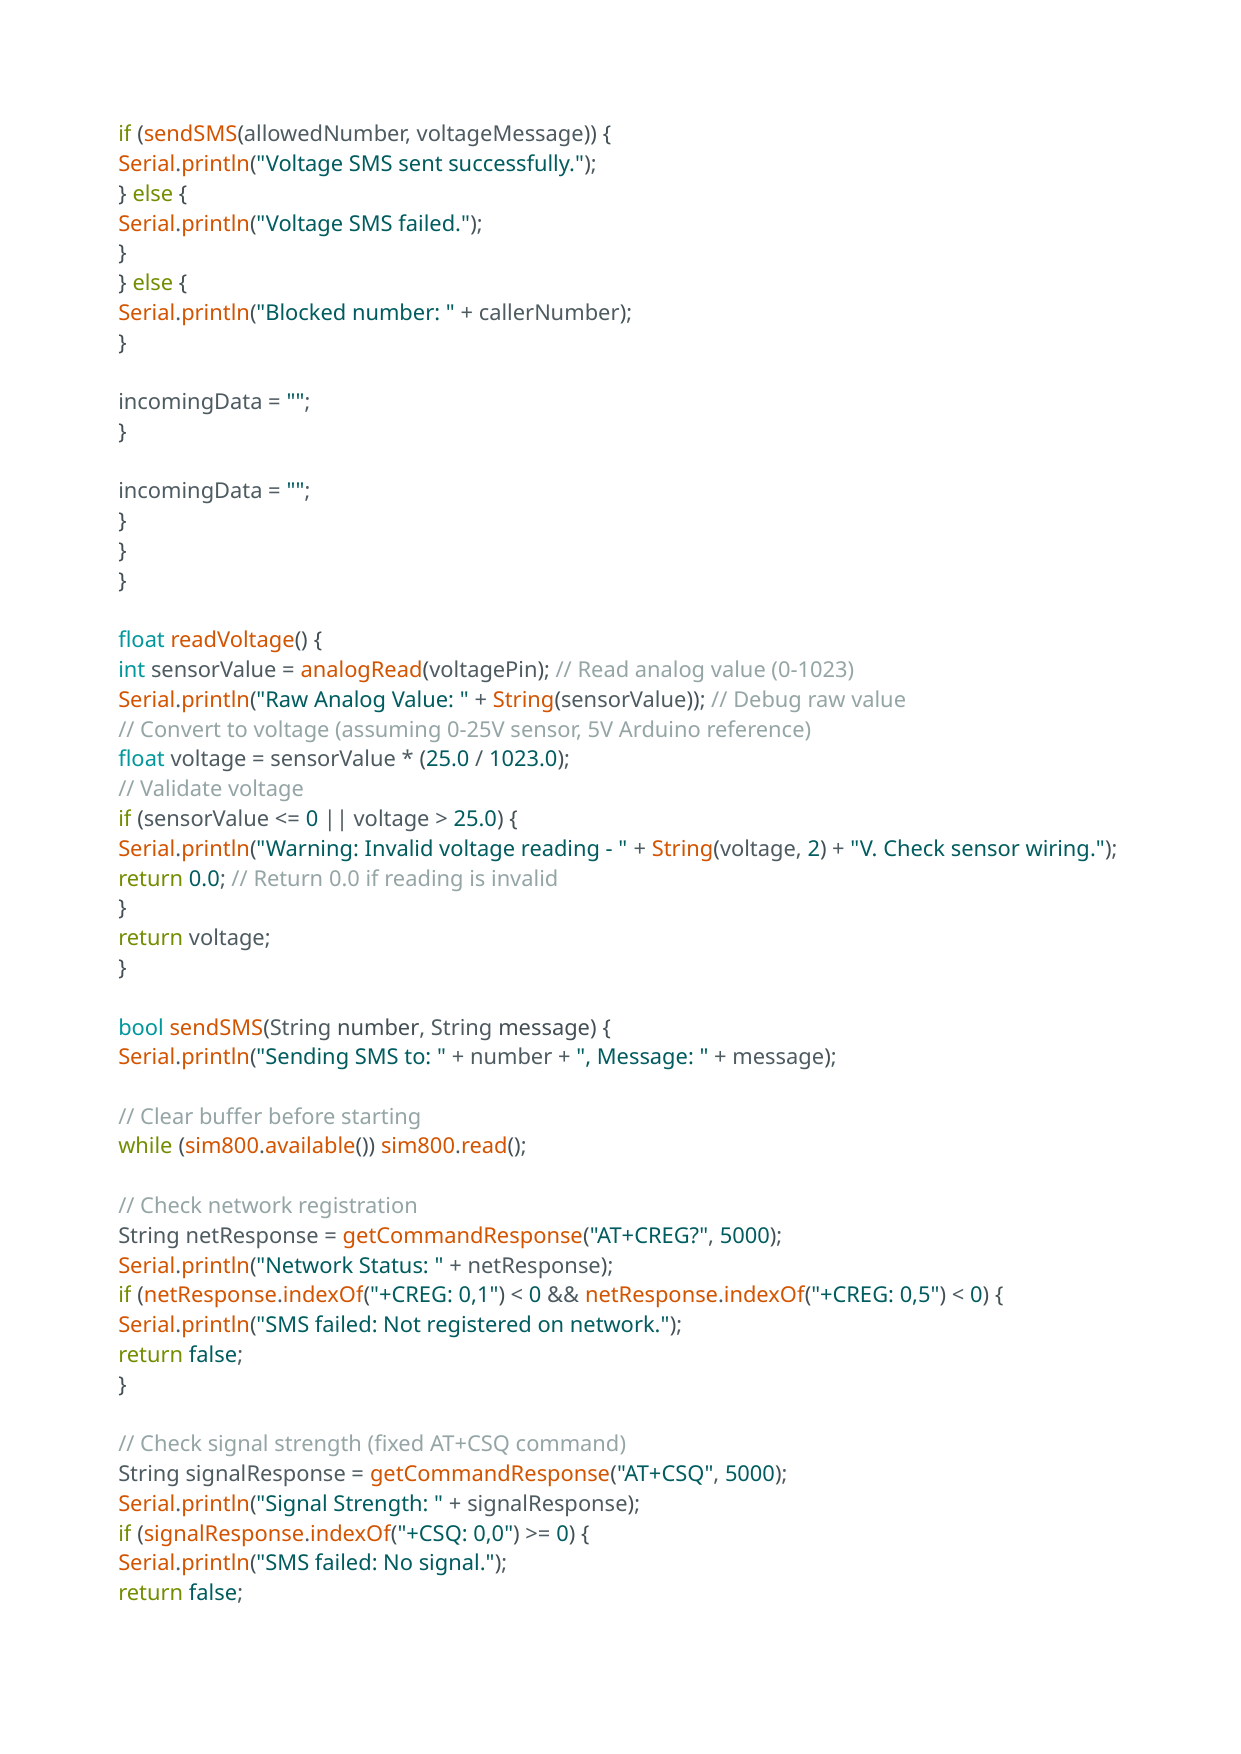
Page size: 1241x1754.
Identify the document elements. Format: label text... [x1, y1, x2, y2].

text String signalResponse = getCommandResponse("AT+CSQ", 5000); [118, 1458, 1122, 1488]
text if (netResponse.indexOf("+CREG: 0,1") < 0 && netResponse.indexOf("+CREG: 0,5") < 0) { [118, 1279, 1122, 1309]
text Serial.println("Network Status: " + netResponse); [118, 1249, 1122, 1279]
text } [118, 505, 1122, 535]
text return voltage; [118, 922, 1122, 952]
text return false; [118, 1577, 1122, 1607]
text // Convert to voltage (assuming 0-25V sensor, 5V Arduino reference) [118, 714, 1122, 743]
text } [118, 416, 1122, 446]
text } [118, 237, 1122, 267]
text // Check signal strength (fixed AT+CSQ command) [118, 1428, 1122, 1458]
text Serial.println("Sending SMS to: " + number + ", Message: " + message); [118, 1041, 1122, 1071]
text Serial.println("Voltage SMS sent successfully."); [118, 148, 1122, 178]
text if (signalResponse.indexOf("+CSQ: 0,0") >= 0) { [118, 1518, 1122, 1547]
text // Clear buffer before starting [118, 1101, 1122, 1131]
text } else { [118, 267, 1122, 297]
text float voltage = sensorValue * (25.0 / 1023.0); [118, 743, 1122, 773]
text incomingData = ""; [118, 386, 1122, 416]
text } [118, 952, 1122, 982]
text } [118, 535, 1122, 565]
text Serial.println("Voltage SMS failed."); [118, 207, 1122, 237]
text } [118, 1369, 1122, 1398]
text } [118, 565, 1122, 594]
text } [118, 892, 1122, 922]
text bool sendSMS(String number, String message) { [118, 1011, 1122, 1041]
text String netResponse = getCommandResponse("AT+CREG?", 5000); [118, 1220, 1122, 1249]
text float readVoltage() { [118, 624, 1122, 654]
text Serial.println("Signal Strength: " + signalResponse); [118, 1488, 1122, 1518]
text // Validate voltage [118, 773, 1122, 803]
text // Check network registration [118, 1190, 1122, 1220]
text while (sim800.available()) sim800.read(); [118, 1131, 1122, 1160]
text } [118, 327, 1122, 356]
text Serial.println("SMS failed: No signal."); [118, 1547, 1122, 1577]
text Serial.println("Raw Analog Value: " + String(sensorValue)); // Debug raw value [118, 684, 1122, 714]
text if (sensorValue <= 0 || voltage > 25.0) { [118, 803, 1122, 833]
text } else { [118, 178, 1122, 207]
text int sensorValue = analogRead(voltagePin); // Read analog value (0-1023) [118, 654, 1122, 684]
text return false; [118, 1339, 1122, 1369]
text Serial.println("Blocked number: " + callerNumber); [118, 297, 1122, 327]
text if (sendSMS(allowedNumber, voltageMessage)) { [118, 118, 1122, 148]
text incomingData = ""; [118, 475, 1122, 505]
text Serial.println("Warning: Invalid voltage reading - " + String(voltage, 2) + "V. Check sensor wiring."); [118, 833, 1122, 863]
text Serial.println("SMS failed: Not registered on network."); [118, 1309, 1122, 1339]
text return 0.0; // Return 0.0 if reading is invalid [118, 863, 1122, 892]
